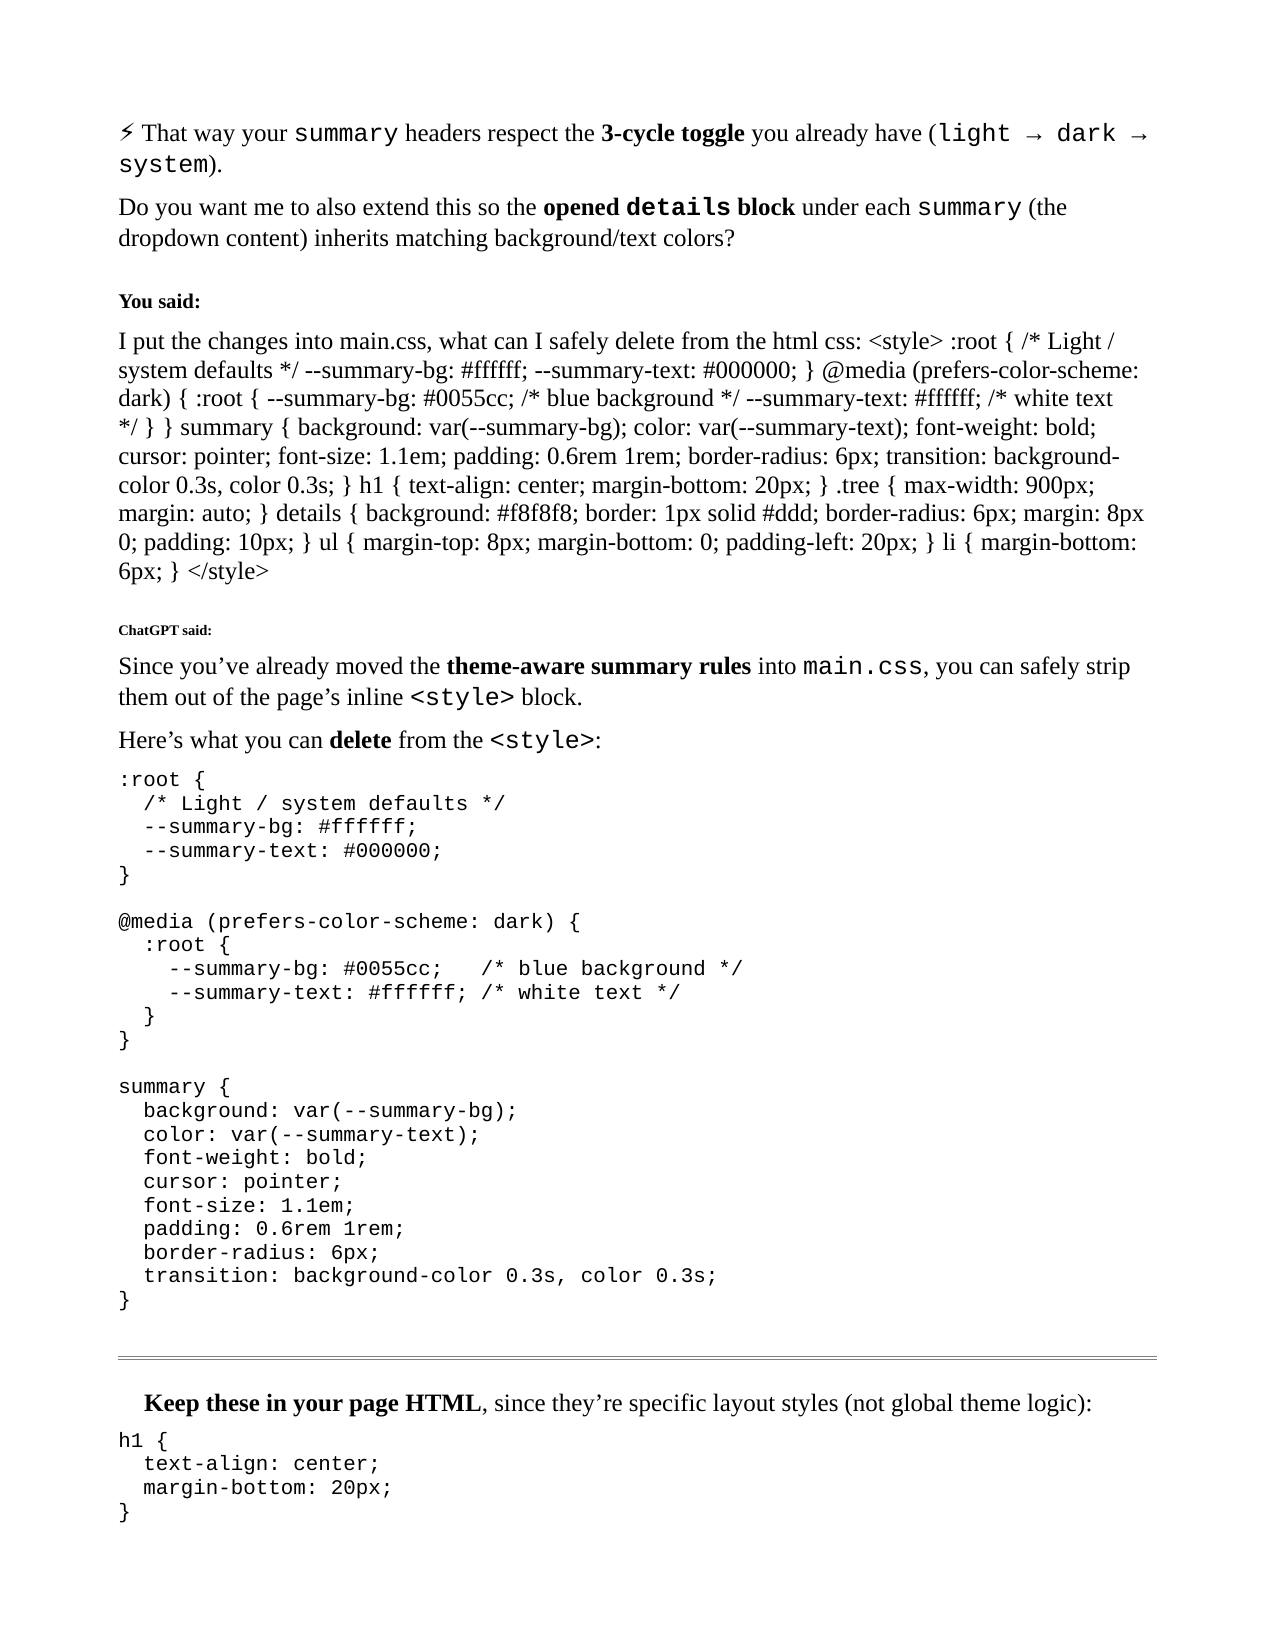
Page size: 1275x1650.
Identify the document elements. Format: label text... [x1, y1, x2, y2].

text --summary-text: #ffffff; /* white text */ [118, 982, 1157, 1005]
text --summary-bg: #0055cc; /* blue background */ [118, 958, 1157, 982]
text transition: background-color 0.3s, color 0.3s; [118, 1266, 1157, 1289]
text /* Light / system defaults */ [118, 793, 1157, 816]
text :root { [118, 934, 1157, 958]
text ✅ Keep these in your page HTML, since they’re specific layout styles (not global theme logic): [118, 1388, 1157, 1417]
text :root { [118, 769, 1157, 793]
text --summary-text: #000000; [118, 840, 1157, 863]
text background: var(--summary-bg); [118, 1100, 1157, 1124]
text h1 { [118, 1430, 1157, 1453]
text } [118, 1289, 1157, 1313]
text Do you want me to also extend this so the opened details block under each summary (the dropdown content) inherits matching background/text colors? [118, 192, 1157, 252]
text --summary-bg: #ffffff; [118, 816, 1157, 840]
text margin-bottom: 20px; [118, 1477, 1157, 1501]
subtitle You said: [118, 289, 1157, 313]
text ⚡ That way your summary headers respect the 3-cycle toggle you already have (light → dark → system). [118, 118, 1157, 180]
text font-size: 1.1em; [118, 1194, 1157, 1218]
subtitle ChatGPT said: [118, 622, 1157, 639]
text border-radius: 6px; [118, 1242, 1157, 1266]
text } [118, 1029, 1157, 1053]
text color: var(--summary-text); [118, 1124, 1157, 1147]
text font-weight: bold; [118, 1147, 1157, 1171]
text Since you’ve already moved the theme-aware summary rules into main.css, you can safely strip them out of the page’s inline <style> block. [118, 651, 1157, 713]
text text-align: center; [118, 1453, 1157, 1477]
text @media (prefers-color-scheme: dark) { [118, 911, 1157, 934]
text Here’s what you can delete from the <style>: [118, 726, 1157, 756]
text cursor: pointer; [118, 1171, 1157, 1194]
text padding: 0.6rem 1rem; [118, 1218, 1157, 1242]
text summary { [118, 1076, 1157, 1100]
text } [118, 863, 1157, 887]
text } [118, 1501, 1157, 1524]
text } [118, 1005, 1157, 1029]
text I put the changes into main.css, what can I safely delete from the html css: <style> :root { /* Light / system defaults */ --summary-bg: #ffffff; --summary-text: #000000; } @media (prefers-color-scheme: dark) { :root { --summary-bg: #0055cc; /* blue background */ --summary-text: #ffffff; /* white text */ } } summary { background: var(--summary-bg); color: var(--summary-text); font-weight: bold; cursor: pointer; font-size: 1.1em; padding: 0.6rem 1rem; border-radius: 6px; transition: background-color 0.3s, color 0.3s; } h1 { text-align: center; margin-bottom: 20px; } .tree { max-width: 900px; margin: auto; } details { background: #f8f8f8; border: 1px solid #ddd; border-radius: 6px; margin: 8px 0; padding: 10px; } ul { margin-top: 8px; margin-bottom: 0; padding-left: 20px; } li { margin-bottom: 6px; } </style> [118, 326, 1157, 585]
